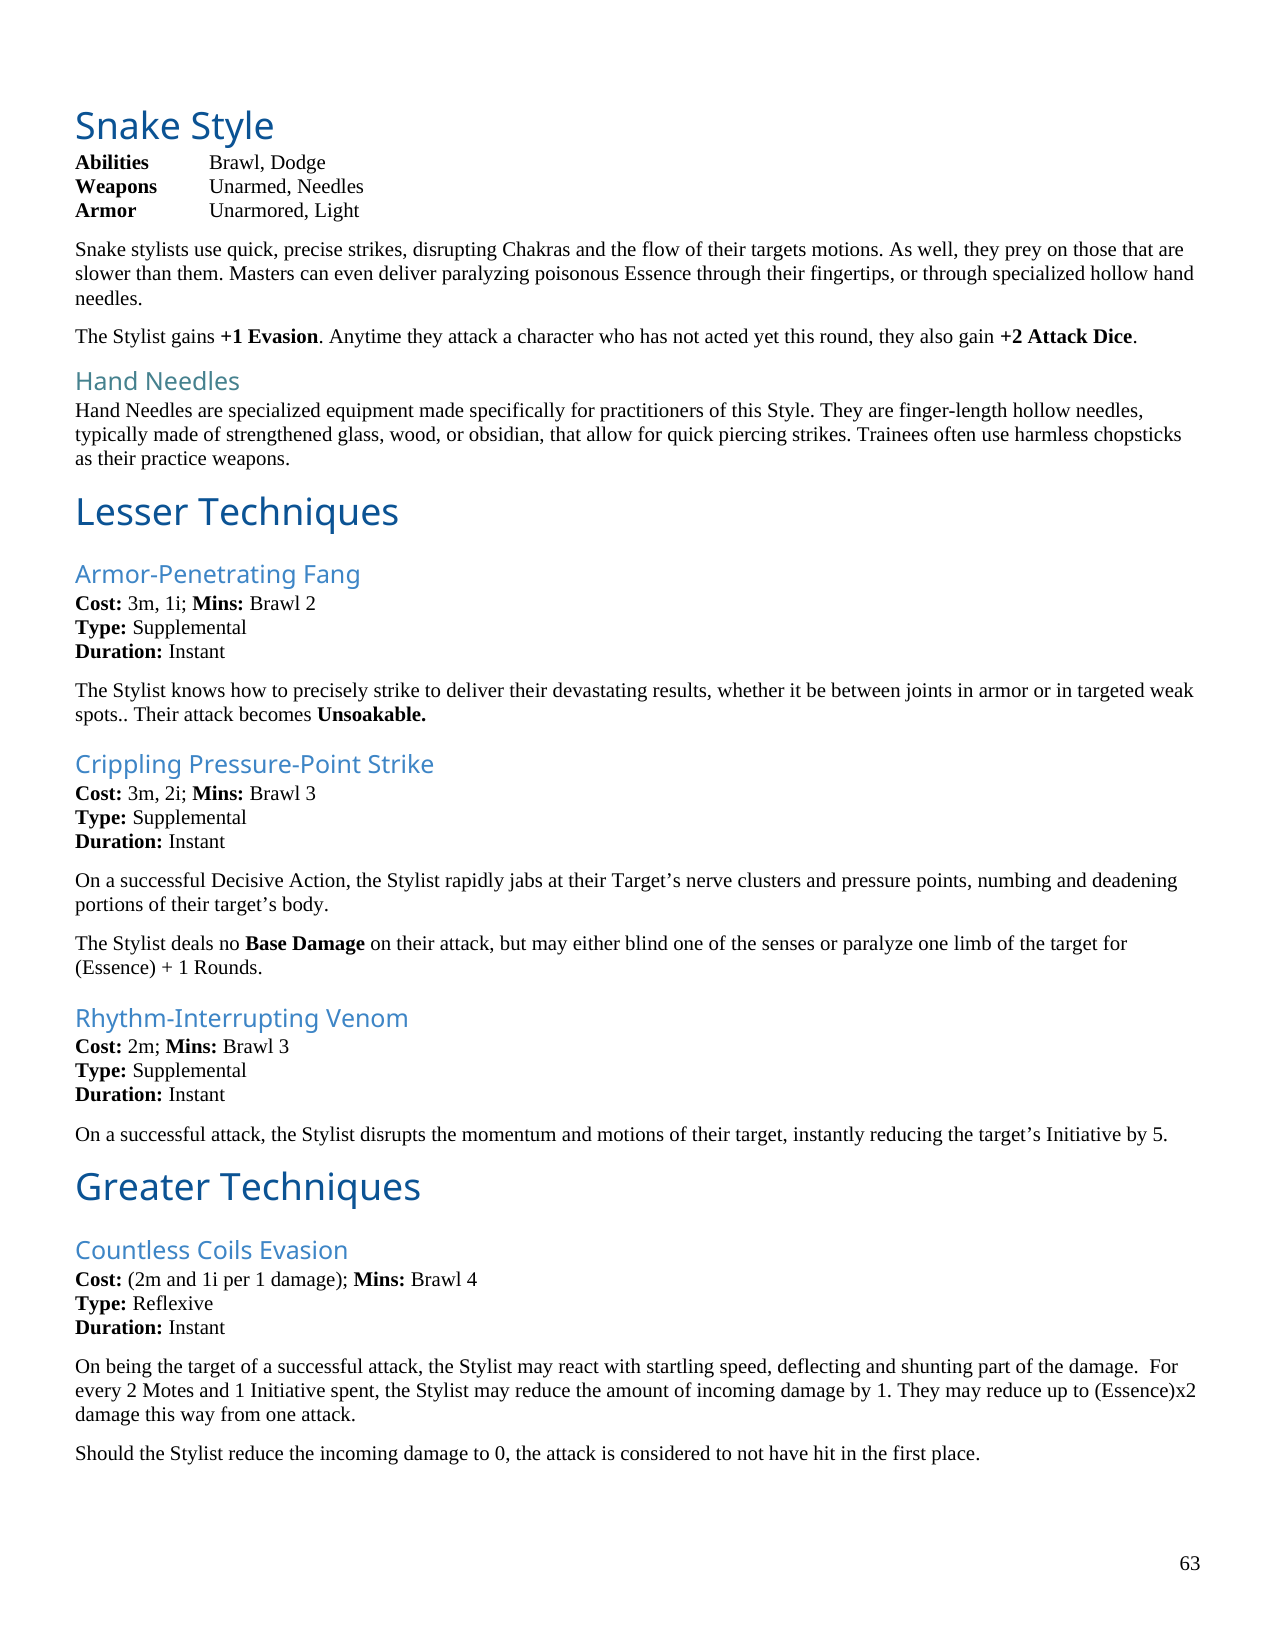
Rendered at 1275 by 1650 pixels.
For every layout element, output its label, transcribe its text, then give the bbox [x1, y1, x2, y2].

text The Stylist gains +1 Evasion. Anytime they attack a character who has not acted yet this round, they also gain +2 Attack Dice. [75, 324, 1200, 348]
text On being the target of a successful attack, the Stylist may react with startling speed, deflecting and shunting part of the damage. For every 2 Motes and 1 Initiative spent, the Stylist may reduce the amount of incoming damage by 1. They may reduce up to (Essence)x2 damage this way from one attack. [75, 1354, 1200, 1426]
text Abilities Brawl, Dodge Weapons Unarmed, Needles Armor Unarmored, Light [75, 150, 1200, 222]
text The Stylist deals no Base Damage on their attack, but may either blind one of the senses or paralyze one limb of the target for (Essence) + 1 Rounds. [75, 931, 1200, 979]
subtitle Countless Coils Evasion [75, 1232, 1200, 1266]
subtitle Rhythm-Interrupting Venom [75, 1000, 1200, 1034]
text Cost: (2m and 1i per 1 damage); Mins: Brawl 4 Type: Reflexive Duration: Instant [75, 1266, 1200, 1339]
text Cost: 3m, 2i; Mins: Brawl 3 Type: Supplemental Duration: Instant [75, 781, 1200, 853]
subtitle Armor-Penetrating Fang [75, 557, 1200, 591]
subtitle Hand Needles [75, 363, 1200, 398]
subtitle Lesser Techniques [75, 485, 1200, 536]
subtitle Crippling Pressure-Point Strike [75, 747, 1200, 781]
text Hand Needles are specialized equipment made specifically for practitioners of this Style. They are finger-length hollow needles, typically made of strengthened glass, wood, or obsidian, that allow for quick piercing strikes. Trainees often use harmless chopsticks as their practice weapons. [75, 398, 1200, 470]
text Cost: 3m, 1i; Mins: Brawl 2 Type: Supplemental Duration: Instant [75, 591, 1200, 663]
subtitle Snake Style [75, 99, 1200, 150]
text Cost: 2m; Mins: Brawl 3 Type: Supplemental Duration: Instant [75, 1034, 1200, 1106]
text The Stylist knows how to precisely strike to deliver their devastating results, whether it be between joints in armor or in targeted weak spots.. Their attack becomes Unsoakable. [75, 678, 1200, 726]
text Should the Stylist reduce the incoming damage to 0, the attack is considered to not have hit in the first place. [75, 1441, 1200, 1465]
text On a successful attack, the Stylist disrupts the momentum and motions of their target, instantly reducing the target’s Initiative by 5. [75, 1121, 1200, 1146]
text On a successful Decisive Action, the Stylist rapidly jabs at their Target’s nerve clusters and pressure points, numbing and deadening portions of their target’s body. [75, 868, 1200, 916]
text Snake stylists use quick, precise strikes, disrupting Chakras and the flow of their targets motions. As well, they prey on those that are slower than them. Masters can even deliver paralyzing poisonous Essence through their fingertips, or through specialized hollow hand needles. [75, 237, 1200, 309]
subtitle Greater Techniques [75, 1161, 1200, 1212]
